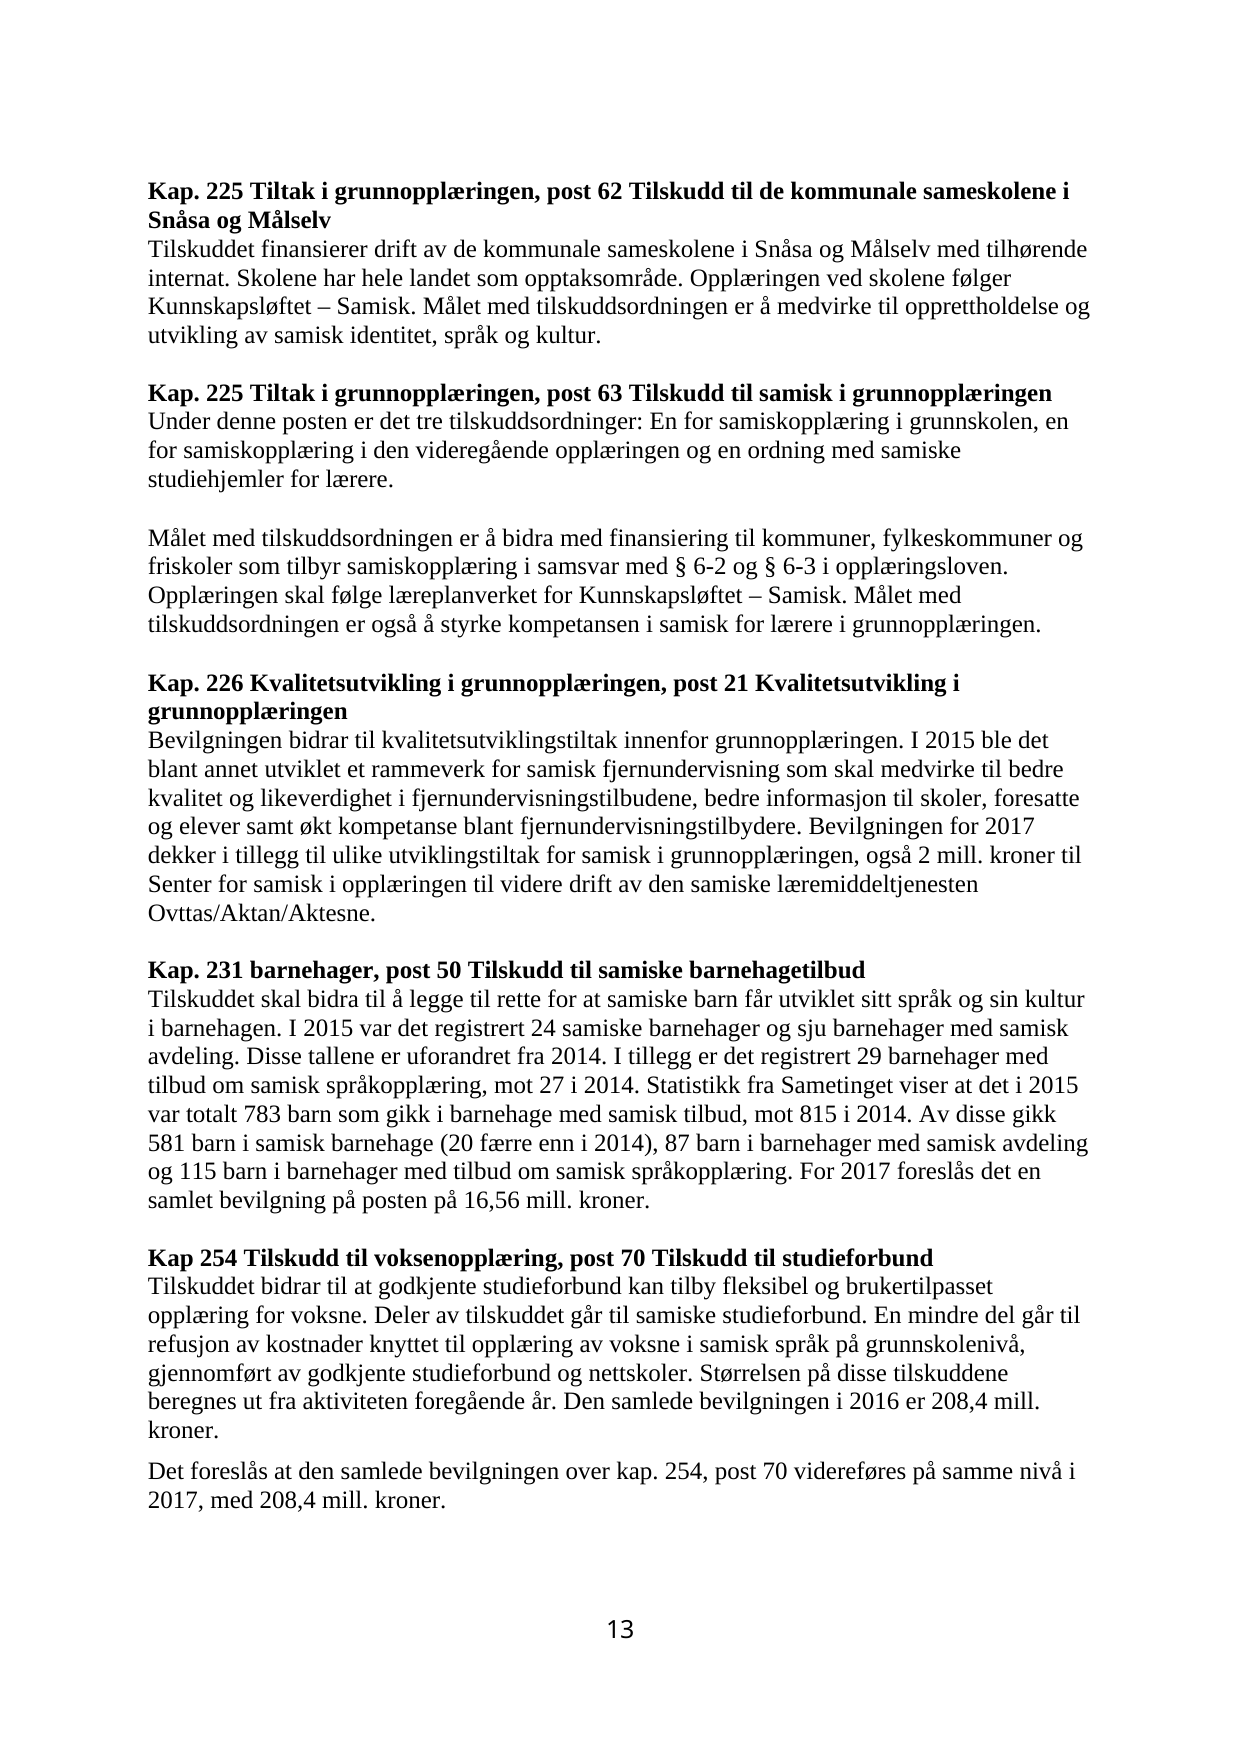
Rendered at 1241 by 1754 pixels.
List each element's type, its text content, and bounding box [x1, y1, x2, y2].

text Kap. 225 Tiltak i grunnopplæringen, post 62 Tilskudd til de kommunale sameskolene i Snåsa og Målselv [148, 176, 1093, 234]
text Målet med tilskuddsordningen er å bidra med finansiering til kommuner, fylkeskommuner og friskoler som tilbyr samiskopplæring i samsvar med § 6-2 og § 6-3 i opplæringsloven. Opplæringen skal følge læreplanverket for Kunnskapsløftet – Samisk. Målet med tilskuddsordningen er også å styrke kompetansen i samisk for lærere i grunnopplæringen. [148, 523, 1093, 638]
text Kap. 231 barnehager, post 50 Tilskudd til samiske barnehagetilbud Tilskuddet skal bidra til å legge til rette for at samiske barn får utviklet sitt språk og sin kultur i barnehagen. I 2015 var det registrert 24 samiske barnehager og sju barnehager med samisk avdeling. Disse tallene er uforandret fra 2014. I tillegg er det registrert 29 barnehager med tilbud om samisk språkopplæring, mot 27 i 2014. Statistikk fra Sametinget viser at det i 2015 var totalt 783 barn som gikk i barnehage med samisk tilbud, mot 815 i 2014. Av disse gikk 581 barn i samisk barnehage (20 færre enn i 2014), 87 barn i barnehager med samisk avdeling og 115 barn i barnehager med tilbud om samisk språkopplæring. For 2017 foreslås det en samlet bevilgning på posten på 16,56 mill. kroner. [148, 955, 1093, 1214]
text Under denne posten er det tre tilskuddsordninger: En for samiskopplæring i grunnskolen, en for samiskopplæring i den videregående opplæringen og en ordning med samiske studiehjemler for lærere. [148, 406, 1093, 493]
text Tilskuddet finansierer drift av de kommunale sameskolene i Snåsa og Målselv med tilhørende internat. Skolene har hele landet som opptaksområde. Opplæringen ved skolene følger Kunnskapsløftet – Samisk. Målet med tilskuddsordningen er å medvirke til opprettholdelse og utvikling av samisk identitet, språk og kultur. [148, 234, 1093, 349]
text Kap 254 Tilskudd til voksenopplæring, post 70 Tilskudd til studieforbund Tilskuddet bidrar til at godkjente studieforbund kan tilby fleksibel og brukertilpasset opplæring for voksne. Deler av tilskuddet går til samiske studieforbund. En mindre del går til refusjon av kostnader knyttet til opplæring av voksne i samisk språk på grunnskolenivå, gjennomført av godkjente studieforbund og nettskoler. Størrelsen på disse tilskuddene beregnes ut fra aktiviteten foregående år. Den samlede bevilgningen i 2016 er 208,4 mill. kroner. [148, 1243, 1093, 1444]
text Kap. 225 Tiltak i grunnopplæringen, post 63 Tilskudd til samisk i grunnopplæringen [148, 378, 1093, 406]
text Kap. 226 Kvalitetsutvikling i grunnopplæringen, post 21 Kvalitetsutvikling i grunnopplæringen Bevilgningen bidrar til kvalitetsutviklingstiltak innenfor grunnopplæringen. I 2015 ble det blant annet utviklet et rammeverk for samisk fjernundervisning som skal medvirke til bedre kvalitet og likeverdighet i fjernundervisningstilbudene, bedre informasjon til skoler, foresatte og elever samt økt kompetanse blant fjernundervisningstilbydere. Bevilgningen for 2017 dekker i tillegg til ulike utviklingstiltak for samisk i grunnopplæringen, også 2 mill. kroner til Senter for samisk i opplæringen til videre drift av den samiske læremiddeltjenesten Ovttas/Aktan/Aktesne. [148, 668, 1093, 926]
text Det foreslås at den samlede bevilgningen over kap. 254, post 70 videreføres på samme nivå i 2017, med 208,4 mill. kroner. [148, 1456, 1093, 1514]
